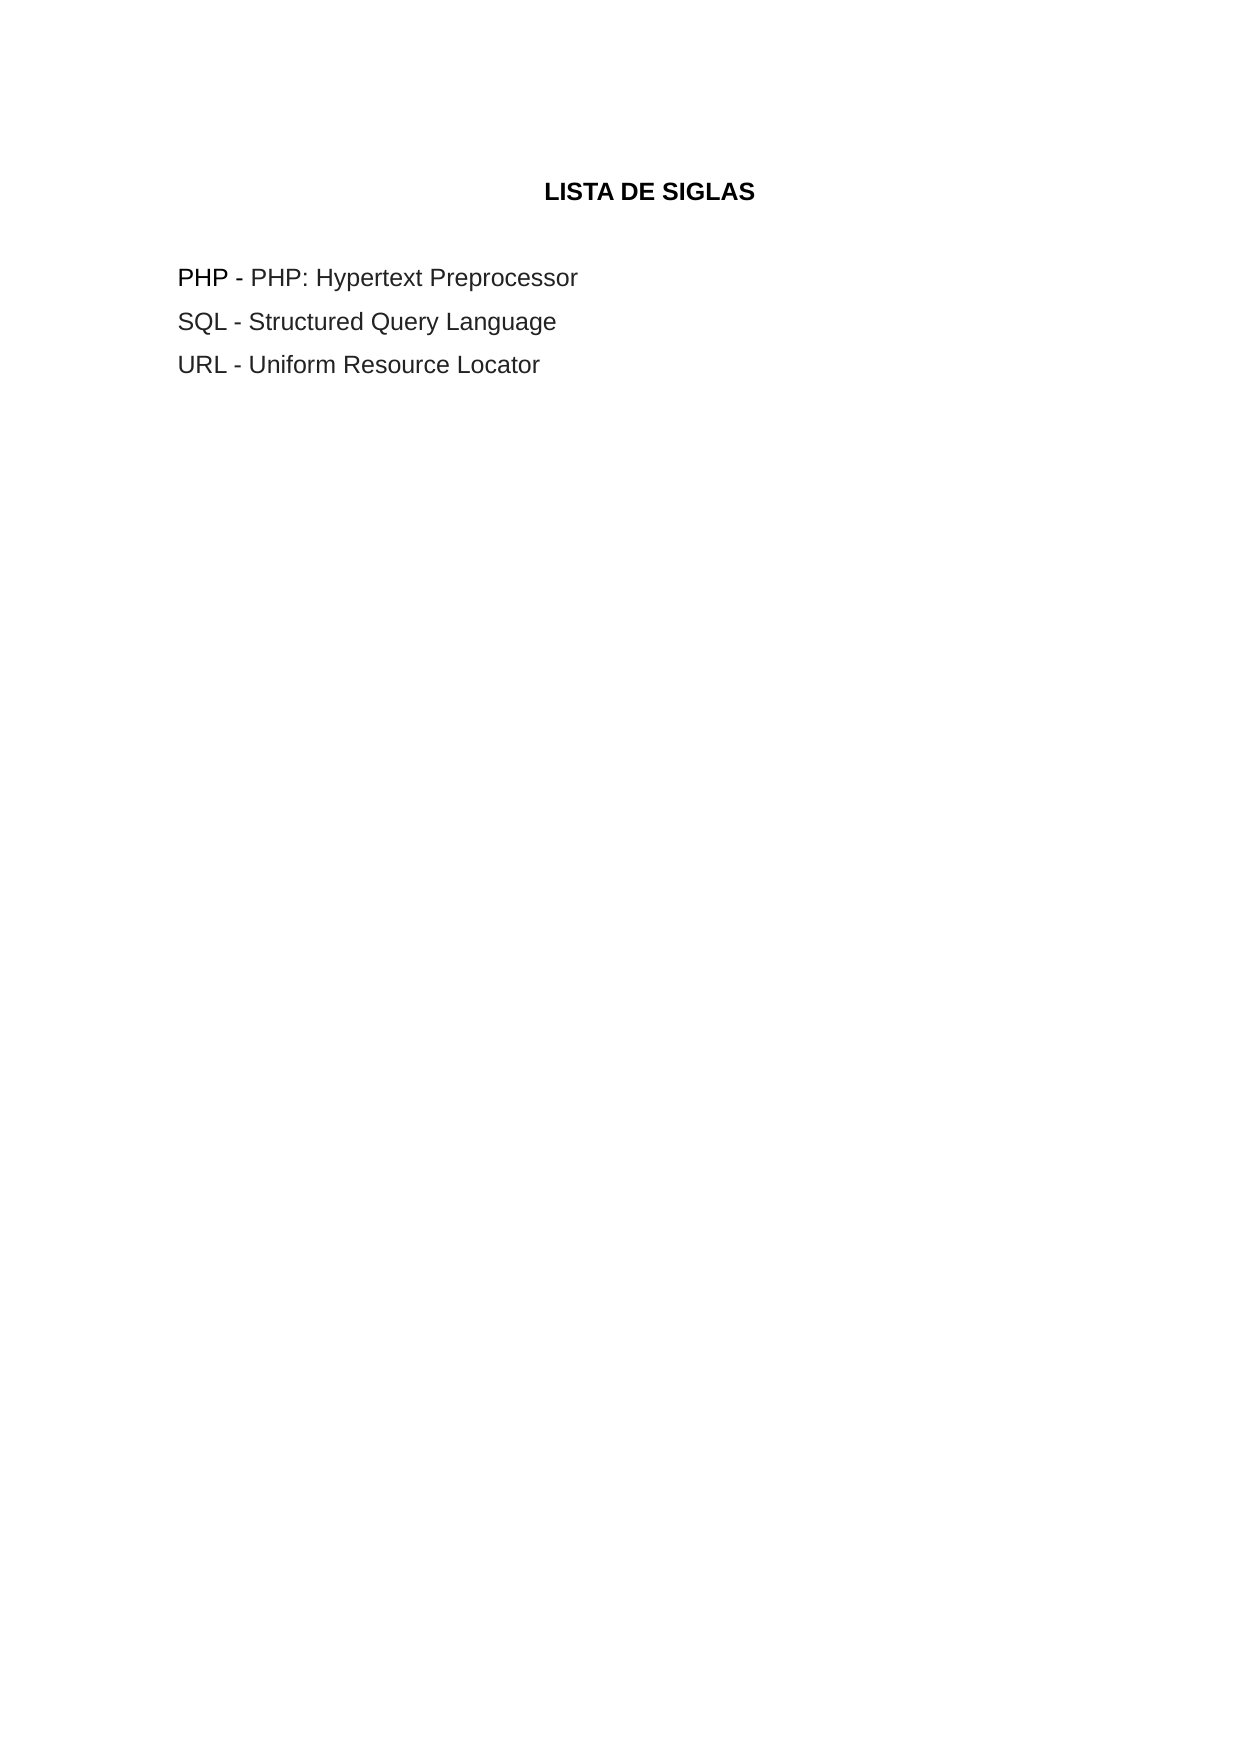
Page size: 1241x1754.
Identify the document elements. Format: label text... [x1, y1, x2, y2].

text PHP - PHP: Hypertext Preprocessor [177, 263, 1122, 292]
text URL - Uniform Resource Locator [177, 350, 1122, 378]
text LISTA DE SIGLAS [177, 177, 1122, 206]
text SQL - Structured Query Language [177, 307, 1122, 335]
